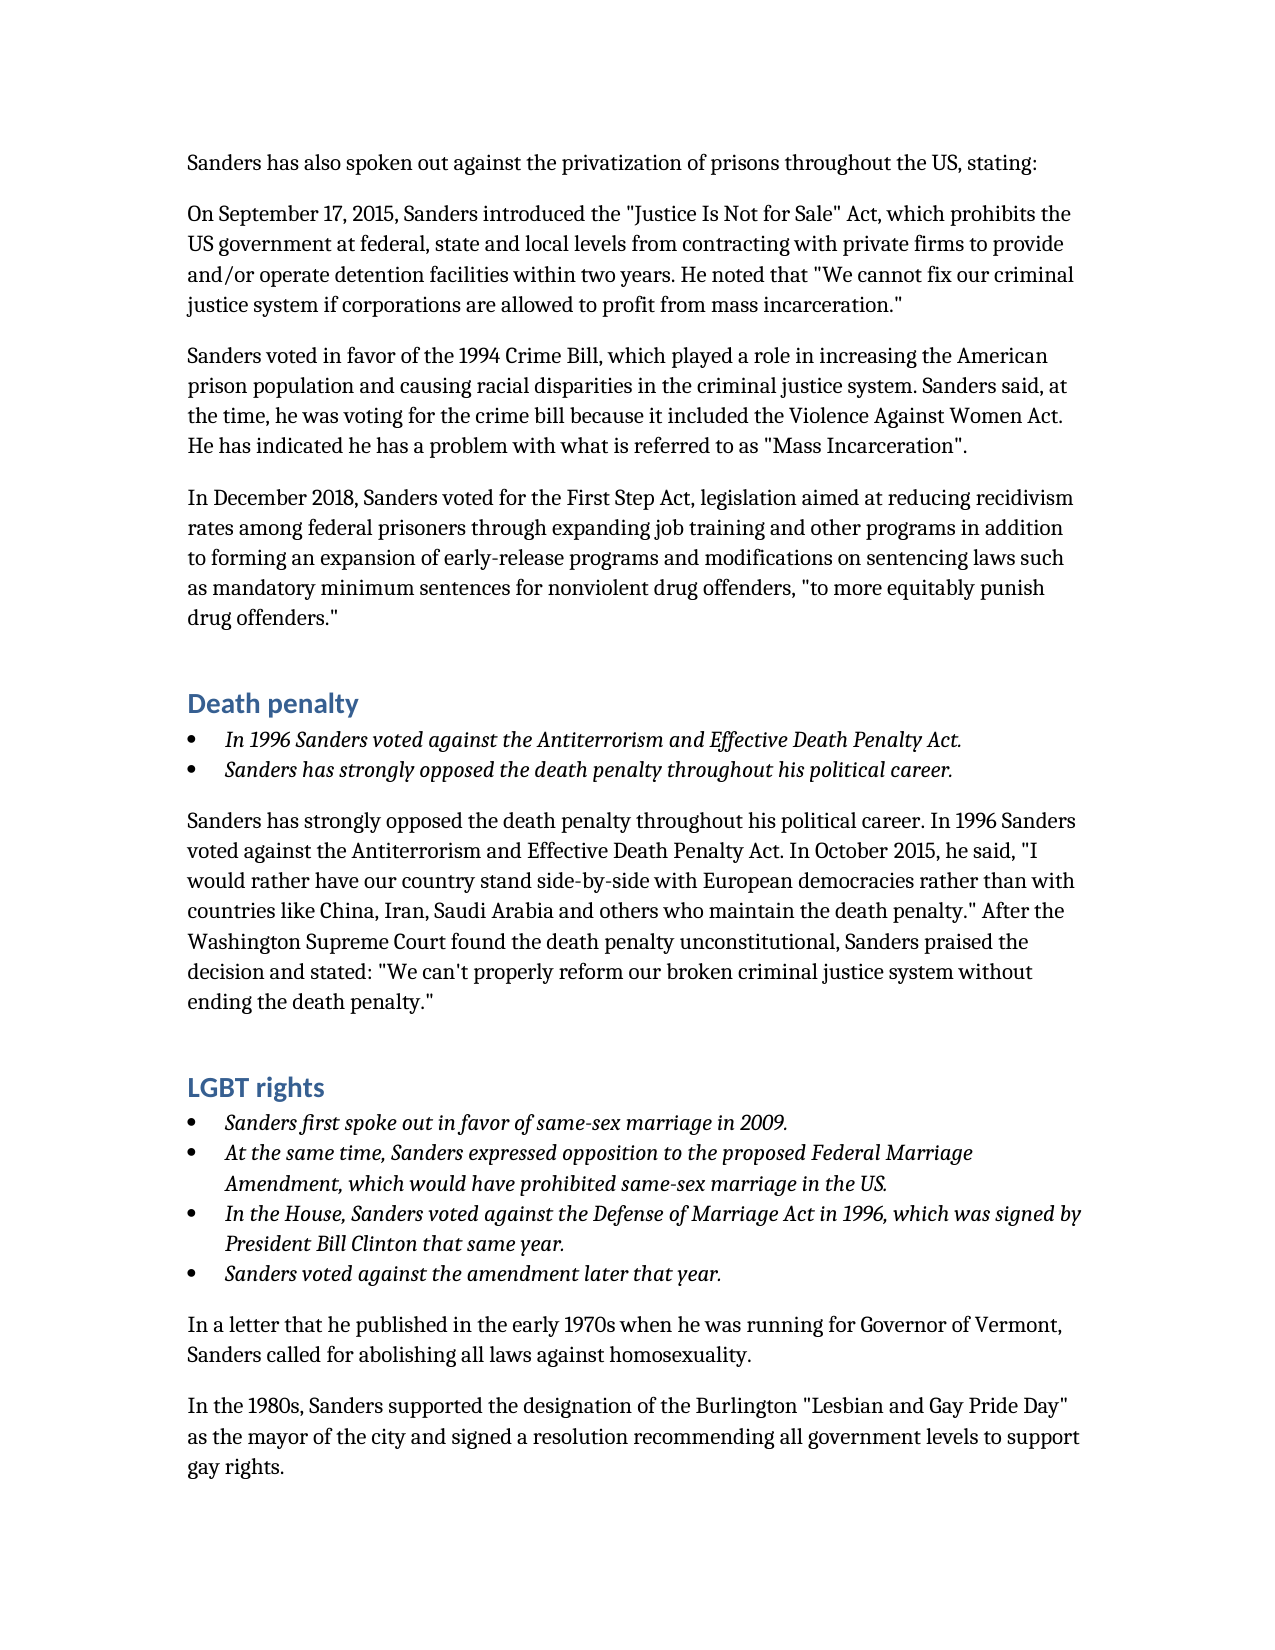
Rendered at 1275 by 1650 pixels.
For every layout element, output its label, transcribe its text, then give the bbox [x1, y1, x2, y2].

list In 1996 Sanders voted against the Antiterrorism and Effective Death Penalty Act. [187, 726, 1087, 753]
text Sanders has also spoken out against the privatization of prisons throughout the US, stating: [187, 150, 1087, 176]
text Sanders has strongly opposed the death penalty throughout his political career. In 1996 Sanders voted against the Antiterrorism and Effective Death Penalty Act. In October 2015, he said, "I would rather have our country stand side-by-side with European democracies rather than with countries like China, Iran, Saudi Arabia and others who maintain the death penalty." After the Washington Supreme Court found the death penalty unconstitutional, Sanders praised the decision and stated: "We can't properly reform our broken criminal justice system without ending the death penalty." [187, 808, 1087, 1015]
text In December 2018, Sanders voted for the First Step Act, legislation aimed at reducing recidivism rates among federal prisoners through expanding job training and other programs in addition to forming an expansion of early-release programs and modifications on sentencing laws such as mandatory minimum sentences for nonviolent drug offenders, "to more equitably punish drug offenders." [187, 484, 1087, 632]
subtitle LGBT rights [187, 1069, 1087, 1105]
text On September 17, 2015, Sanders introduced the "Justice Is Not for Sale" Act, which prohibits the US government at federal, state and local levels from contracting with private firms to provide and/or operate detention facilities within two years. He noted that "We cannot fix our criminal justice system if corporations are allowed to profit from mass incarceration." [187, 201, 1087, 318]
text In a letter that he published in the early 1970s when he was running for Governor of Vermont, Sanders called for abolishing all laws against homosexuality. [187, 1312, 1087, 1369]
text In the 1980s, Sanders supported the designation of the Burlington "Lesbian and Gay Pride Day" as the mayor of the city and signed a resolution recommending all government levels to support gay rights. [187, 1393, 1087, 1480]
list Sanders voted against the amendment later that year. [187, 1261, 1087, 1287]
list In the House, Sanders voted against the Defense of Marriage Act in 1996, which was signed by President Bill Clinton that same year. [187, 1201, 1087, 1257]
list At the same time, Sanders expressed opposition to the proposed Federal Marriage Amendment, which would have prohibited same-sex marriage in the US. [187, 1140, 1087, 1197]
list Sanders has strongly opposed the death penalty throughout his political career. [187, 757, 1087, 783]
subtitle Death penalty [187, 685, 1087, 721]
text Sanders voted in favor of the 1994 Crime Bill, which played a role in increasing the American prison population and causing racial disparities in the criminal justice system. Sanders said, at the time, he was voting for the crime bill because it included the Violence Against Women Act. He has indicated he has a problem with what is referred to as "Mass Incarceration". [187, 343, 1087, 460]
list Sanders first spoke out in favor of same-sex marriage in 2009. [187, 1110, 1087, 1136]
